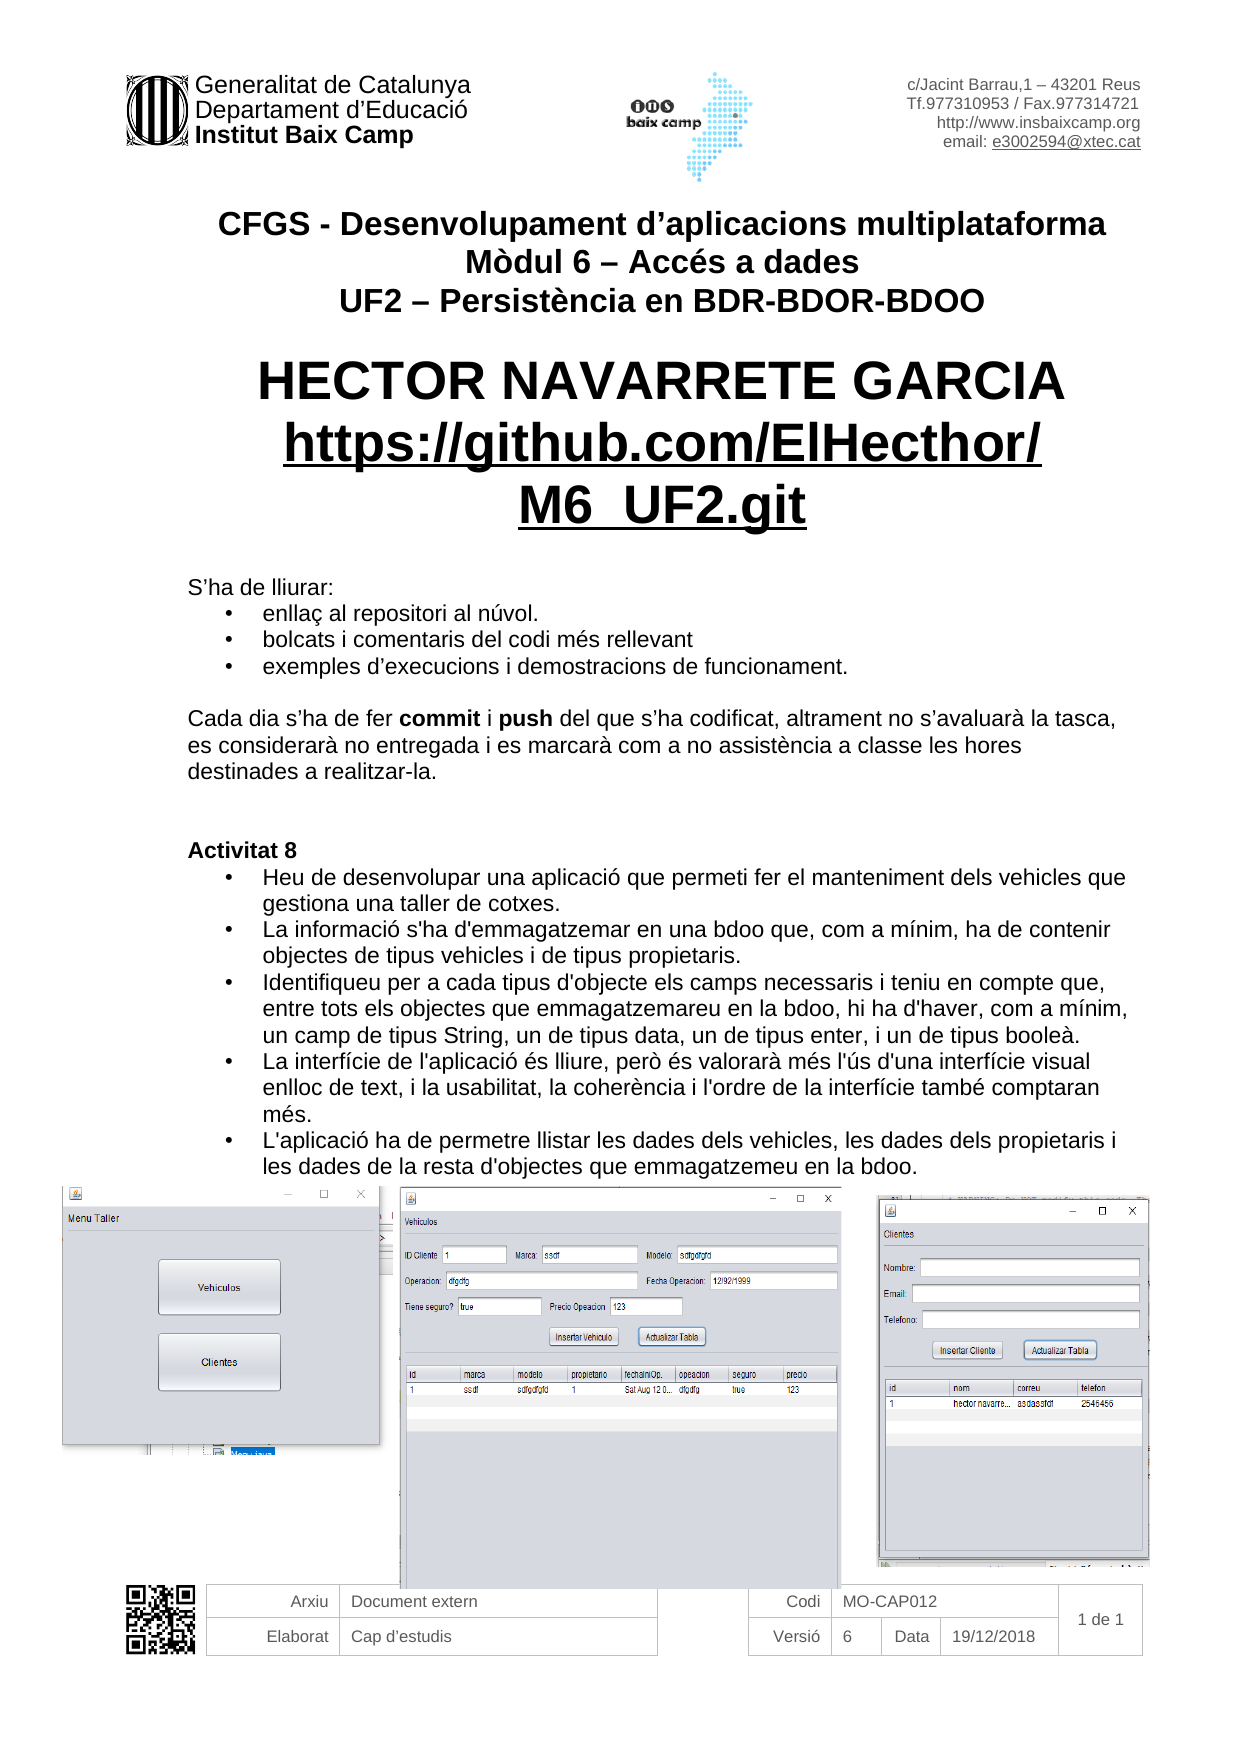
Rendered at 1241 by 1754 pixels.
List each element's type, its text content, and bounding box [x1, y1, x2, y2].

text Cada dia s’ha de fer commit i push del que s’ha codificat, altrament no s’avaluarà la tasca, es considerarà no entregada i es marcarà com a no assistència a classe les hores destinades a realitzar-la. [187, 705, 1137, 784]
text UF2 – Persistència en BDR-BDOR-BDOO [187, 281, 1137, 319]
text CFGS - Desenvolupament d’aplicacions multiplataforma [187, 204, 1137, 243]
list enllaç al repositori al núvol. [225, 600, 1137, 626]
list La interfície de l'aplicació és lliure, però és valorarà més l'ús d'una interfície visual enlloc de text, i la usabilitat, la coherència i l'ordre de la interfície també comptaran més. [225, 1048, 1137, 1127]
list L'aplicació ha de permetre llistar les dades dels vehicles, les dades dels propietaris i les dades de la resta d'objectes que emmagatzemeu en la bdoo. [225, 1127, 1137, 1180]
text https://github.com/ElHecthor/M6_UF2.git [187, 411, 1137, 535]
picture [126, 75, 189, 146]
list exemples d’execucions i demostracions de funcionament. [225, 653, 1137, 679]
picture [621, 58, 754, 191]
list Identifiqueu per a cada tipus d'objecte els camps necessaris i teniu en compte que, entre tots els objectes que emmagatzemareu en la bdoo, hi ha d'haver, com a mínim, un camp de tipus String, un de tipus data, un de tipus enter, i un de tipus booleà. [225, 969, 1137, 1048]
picture [876, 1195, 1150, 1567]
picture [399, 1186, 842, 1589]
list Heu de desenvolupar una aplicació que permeti fer el manteniment dels vehicles que gestiona una taller de cotxes. [225, 863, 1137, 916]
text Activitat 8 [187, 837, 1137, 863]
text Mòdul 6 – Accés a dades [187, 243, 1137, 281]
text S’ha de lliurar: [187, 573, 1137, 600]
list La informació s'ha d'emmagatzemar en una bdoo que, com a mínim, ha de contenir objectes de tipus vehicles i de tipus propietaris. [225, 916, 1137, 969]
list bolcats i comentaris del codi més rellevant [225, 626, 1137, 653]
text HECTOR NAVARRETE GARCIA [187, 348, 1137, 411]
picture [62, 1186, 393, 1455]
